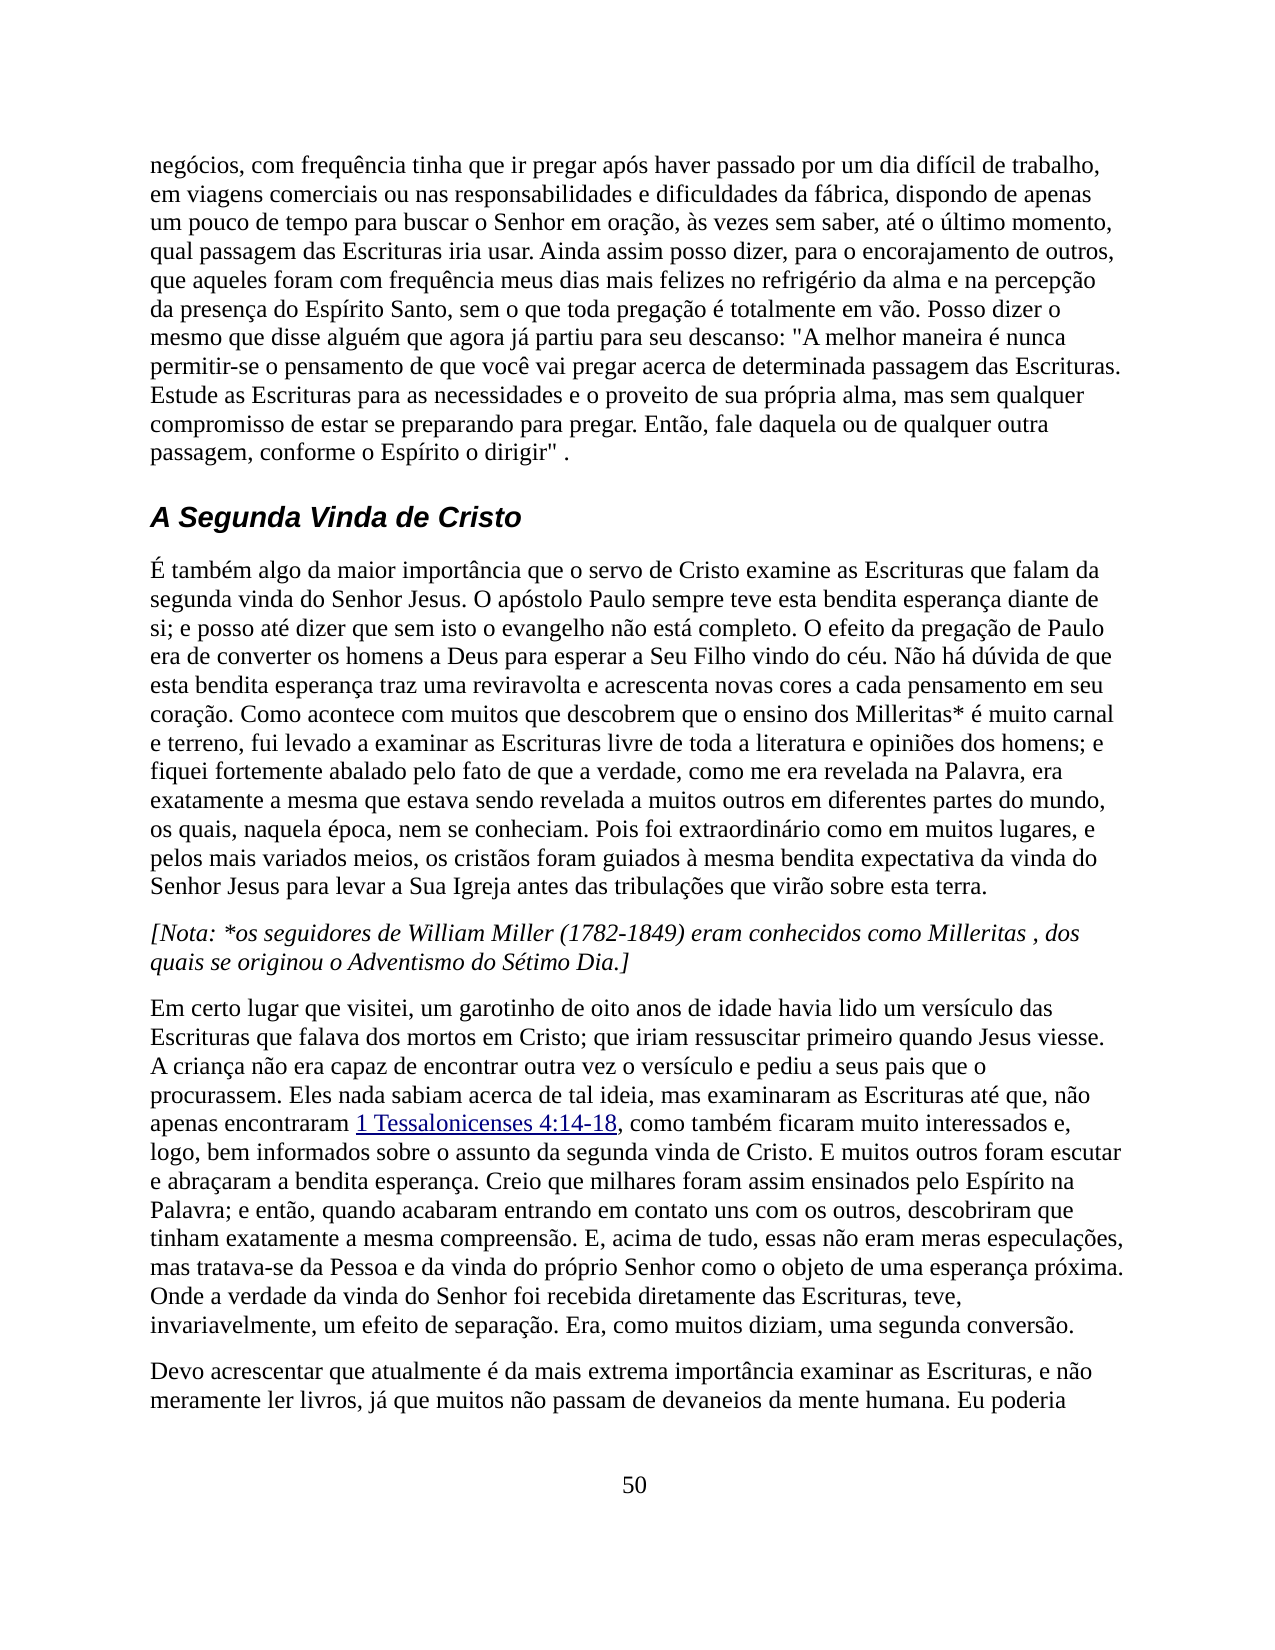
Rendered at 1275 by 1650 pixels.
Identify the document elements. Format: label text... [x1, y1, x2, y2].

text negócios, com frequência tinha que ir pregar após haver passado por um dia difícil de trabalho, em viagens comerciais ou nas responsabilidades e dificuldades da fábrica, dispondo de apenas um pouco de tempo para buscar o Senhor em oração, às vezes sem saber, até o último momento, qual passagem das Escrituras iria usar. Ainda assim posso dizer, para o encorajamento de outros, que aqueles foram com frequência meus dias mais felizes no refrigério da alma e na percepção da presença do Espírito Santo, sem o que toda pregação é totalmente em vão. Posso dizer o mesmo que disse alguém que agora já partiu para seu descanso: "A melhor maneira é nunca permitir-se o pensamento de que você vai pregar acerca de determinada passagem das Escrituras. Estude as Escrituras para as necessidades e o proveito de sua própria alma, mas sem qualquer compromisso de estar se preparando para pregar. Então, fale daquela ou de qualquer outra passagem, conforme o Espírito o dirigir" . [150, 150, 1125, 466]
text [Nota: *os seguidores de William Miller (1782-1849) eram conhecidos como Milleritas , dos quais se originou o Adventismo do Sétimo Dia.] [150, 918, 1125, 976]
text Devo acrescentar que atualmente é da mais extrema importância examinar as Escrituras, e não meramente ler livros, já que muitos não passam de devaneios da mente humana. Eu poderia [150, 1356, 1125, 1414]
text Em certo lugar que visitei, um garotinho de oito anos de idade havia lido um versículo das Escrituras que falava dos mortos em Cristo; que iriam ressuscitar primeiro quando Jesus viesse. A criança não era capaz de encontrar outra vez o versículo e pediu a seus pais que o procurassem. Eles nada sabiam acerca de tal ideia, mas examinaram as Escrituras até que, não apenas encontraram 1 Tessalonicenses 4:14-18, como também ficaram muito interessados e, logo, bem informados sobre o assunto da segunda vinda de Cristo. E muitos outros foram escutar e abraçaram a bendita esperança. Creio que milhares foram assim ensinados pelo Espírito na Palavra; e então, quando acabaram entrando em contato uns com os outros, descobriram que tinham exatamente a mesma compreensão. E, acima de tudo, essas não eram meras especulações, mas tratava-se da Pessoa e da vinda do próprio Senhor como o objeto de uma esperança próxima. Onde a verdade da vinda do Senhor foi recebida diretamente das Escrituras, teve, invariavelmente, um efeito de separação. Era, como muitos diziam, uma segunda conversão. [150, 993, 1125, 1338]
subtitle A Segunda Vinda de Cristo [150, 500, 1125, 534]
text É também algo da maior importância que o servo de Cristo examine as Escrituras que falam da segunda vinda do Senhor Jesus. O apóstolo Paulo sempre teve esta bendita esperança diante de si; e posso até dizer que sem isto o evangelho não está completo. O efeito da pregação de Paulo era de converter os homens a Deus para esperar a Seu Filho vindo do céu. Não há dúvida de que esta bendita esperança traz uma reviravolta e acrescenta novas cores a cada pensamento em seu coração. Como acontece com muitos que descobrem que o ensino dos Milleritas* é muito carnal e terreno, fui levado a examinar as Escrituras livre de toda a literatura e opiniões dos homens; e fiquei fortemente abalado pelo fato de que a verdade, como me era revelada na Palavra, era exatamente a mesma que estava sendo revelada a muitos outros em diferentes partes do mundo, os quais, naquela época, nem se conheciam. Pois foi extraordinário como em muitos lugares, e pelos mais variados meios, os cristãos foram guiados à mesma bendita expectativa da vinda do Senhor Jesus para levar a Sua Igreja antes das tribulações que virão sobre esta terra. [150, 555, 1125, 900]
